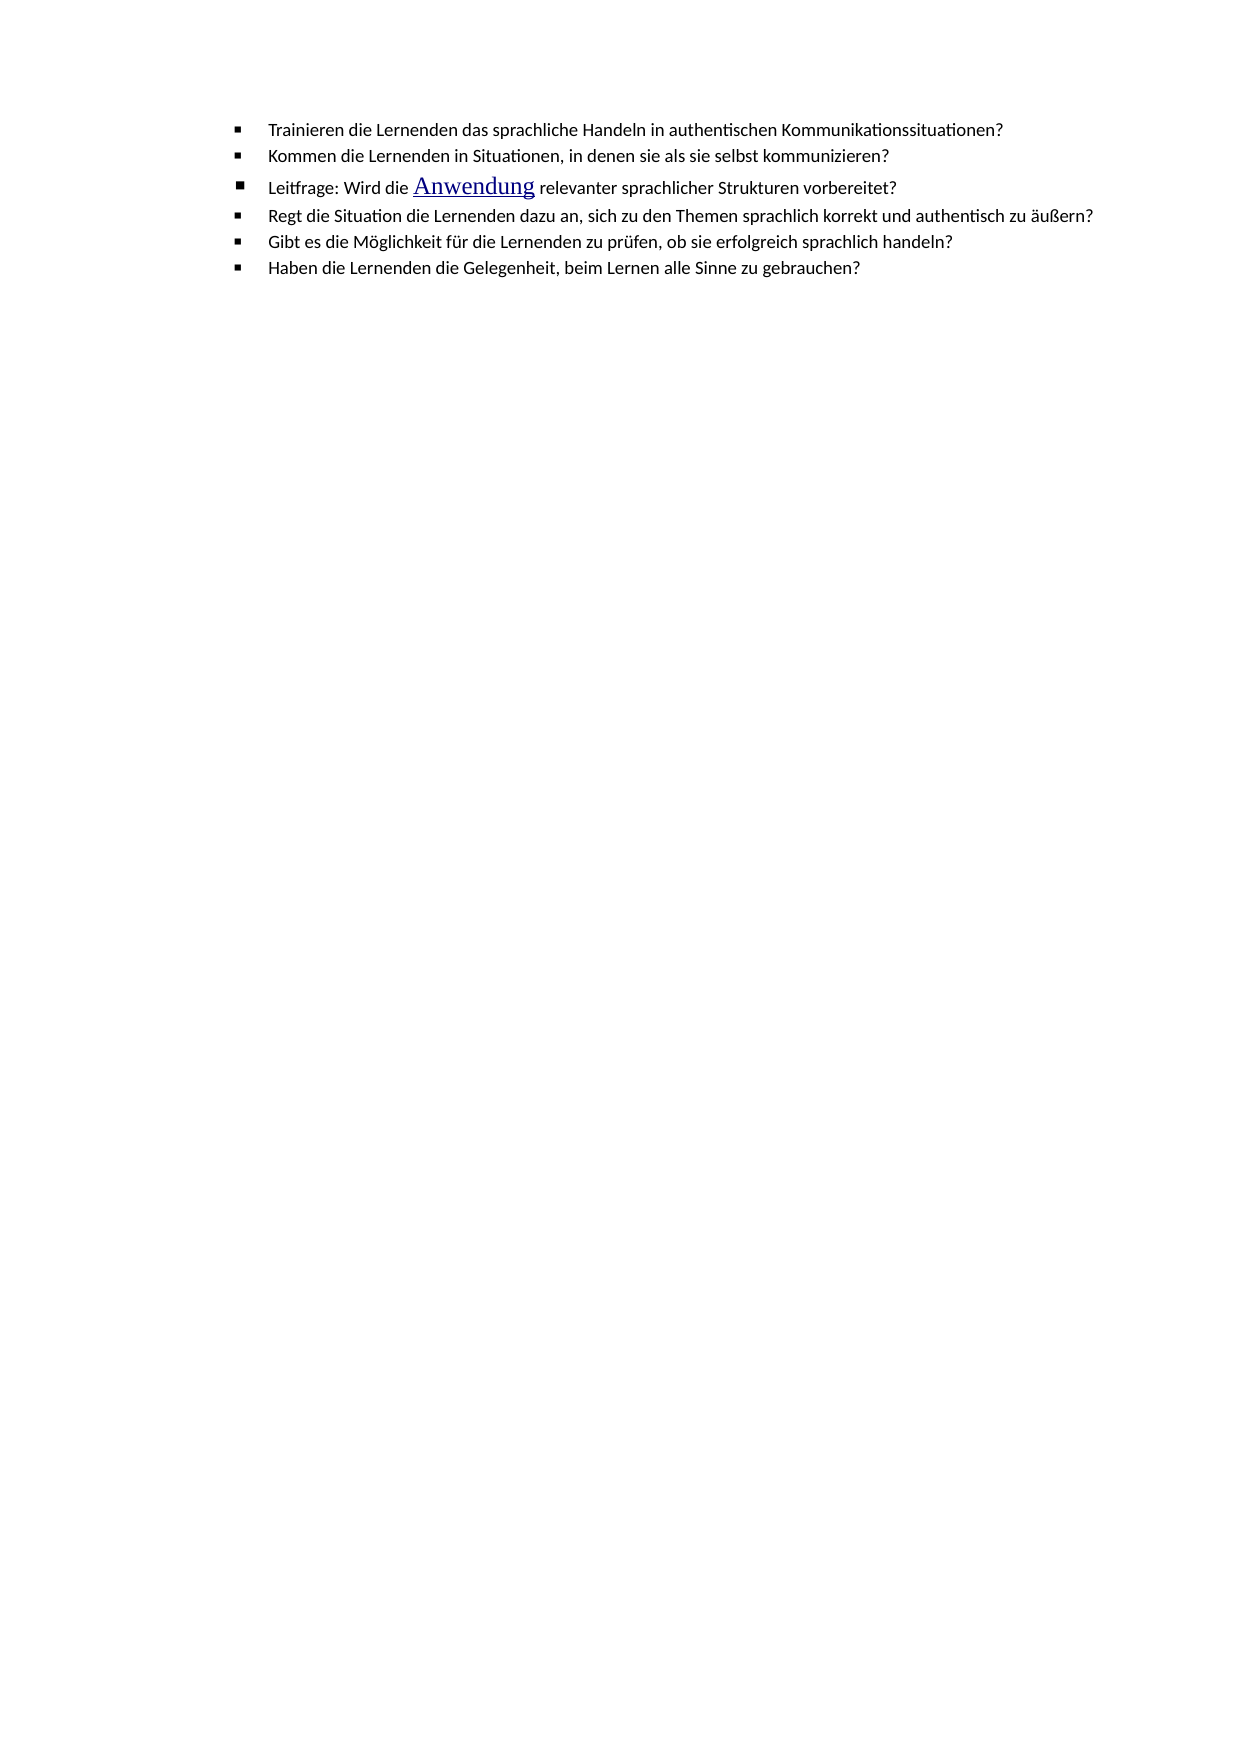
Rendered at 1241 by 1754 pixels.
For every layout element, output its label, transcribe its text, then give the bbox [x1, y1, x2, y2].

list Kommen die Lernenden in Situationen, in denen sie als sie selbst kommunizieren? [231, 144, 1122, 167]
list Gibt es die Möglichkeit für die Lernenden zu prüfen, ob sie erfolgreich sprachlich handeln? [231, 230, 1122, 253]
list Regt die Situation die Lernenden dazu an, sich zu den Themen sprachlich korrekt und authentisch zu äußern? [231, 204, 1122, 227]
list Leitfrage: Wird die Anwendung relevanter sprachlicher Strukturen vorbereitet? [231, 171, 1122, 199]
list Haben die Lernenden die Gelegenheit, beim Lernen alle Sinne zu gebrauchen? [231, 257, 1122, 279]
list Trainieren die Lernenden das sprachliche Handeln in authentischen Kommunikationssituationen? [231, 118, 1122, 141]
